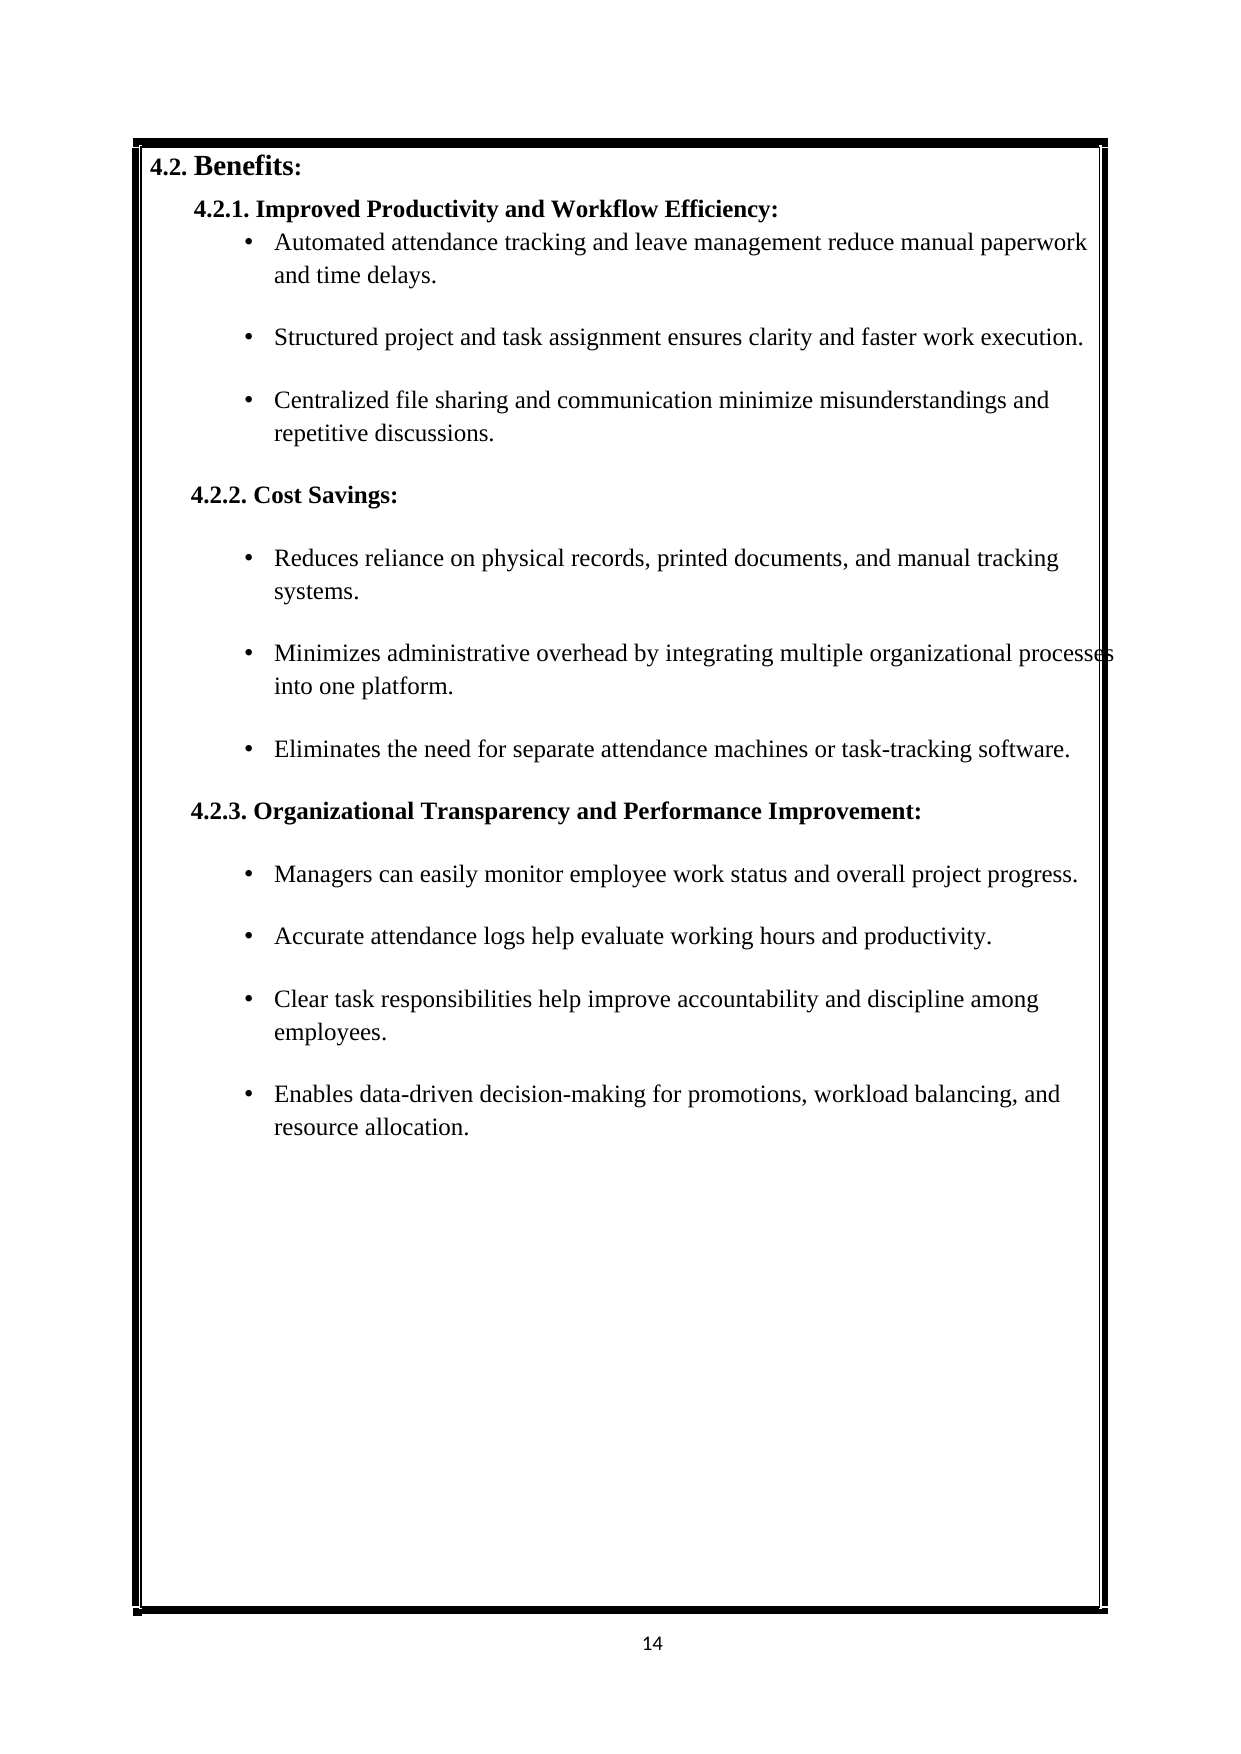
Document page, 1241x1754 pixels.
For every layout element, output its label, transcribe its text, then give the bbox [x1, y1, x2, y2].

list 4.2.3. Organizational Transparency and Performance Improvement: [161, 796, 1123, 825]
list Eliminates the need for separate attendance machines or task-tracking software. [244, 734, 1123, 763]
list Enables data-driven decision-making for promotions, workload balancing, and resource allocation. [244, 1079, 1123, 1141]
list Clear task responsibilities help improve accountability and discipline among employees. [244, 984, 1123, 1046]
list 4.2.1. Improved Productivity and Workflow Efficiency: [150, 194, 1123, 223]
list Automated attendance tracking and leave management reduce manual paperwork and time delays. [244, 227, 1123, 289]
list Managers can easily monitor employee work status and overall project progress. [244, 859, 1123, 888]
list Minimizes administrative overhead by integrating multiple organizational processes into one platform. [244, 638, 1123, 700]
list Reduces reliance on physical records, printed documents, and manual tracking systems. [244, 543, 1123, 605]
list Accurate attendance logs help evaluate working hours and productivity. [244, 921, 1123, 950]
list 4.2.2. Cost Savings: [161, 480, 1123, 509]
list Structured project and task assignment ensures clarity and faster work execution. [244, 322, 1123, 351]
list Benefits: [150, 148, 1123, 182]
list Centralized file sharing and communication minimize misunderstandings and repetitive discussions. [244, 385, 1123, 447]
